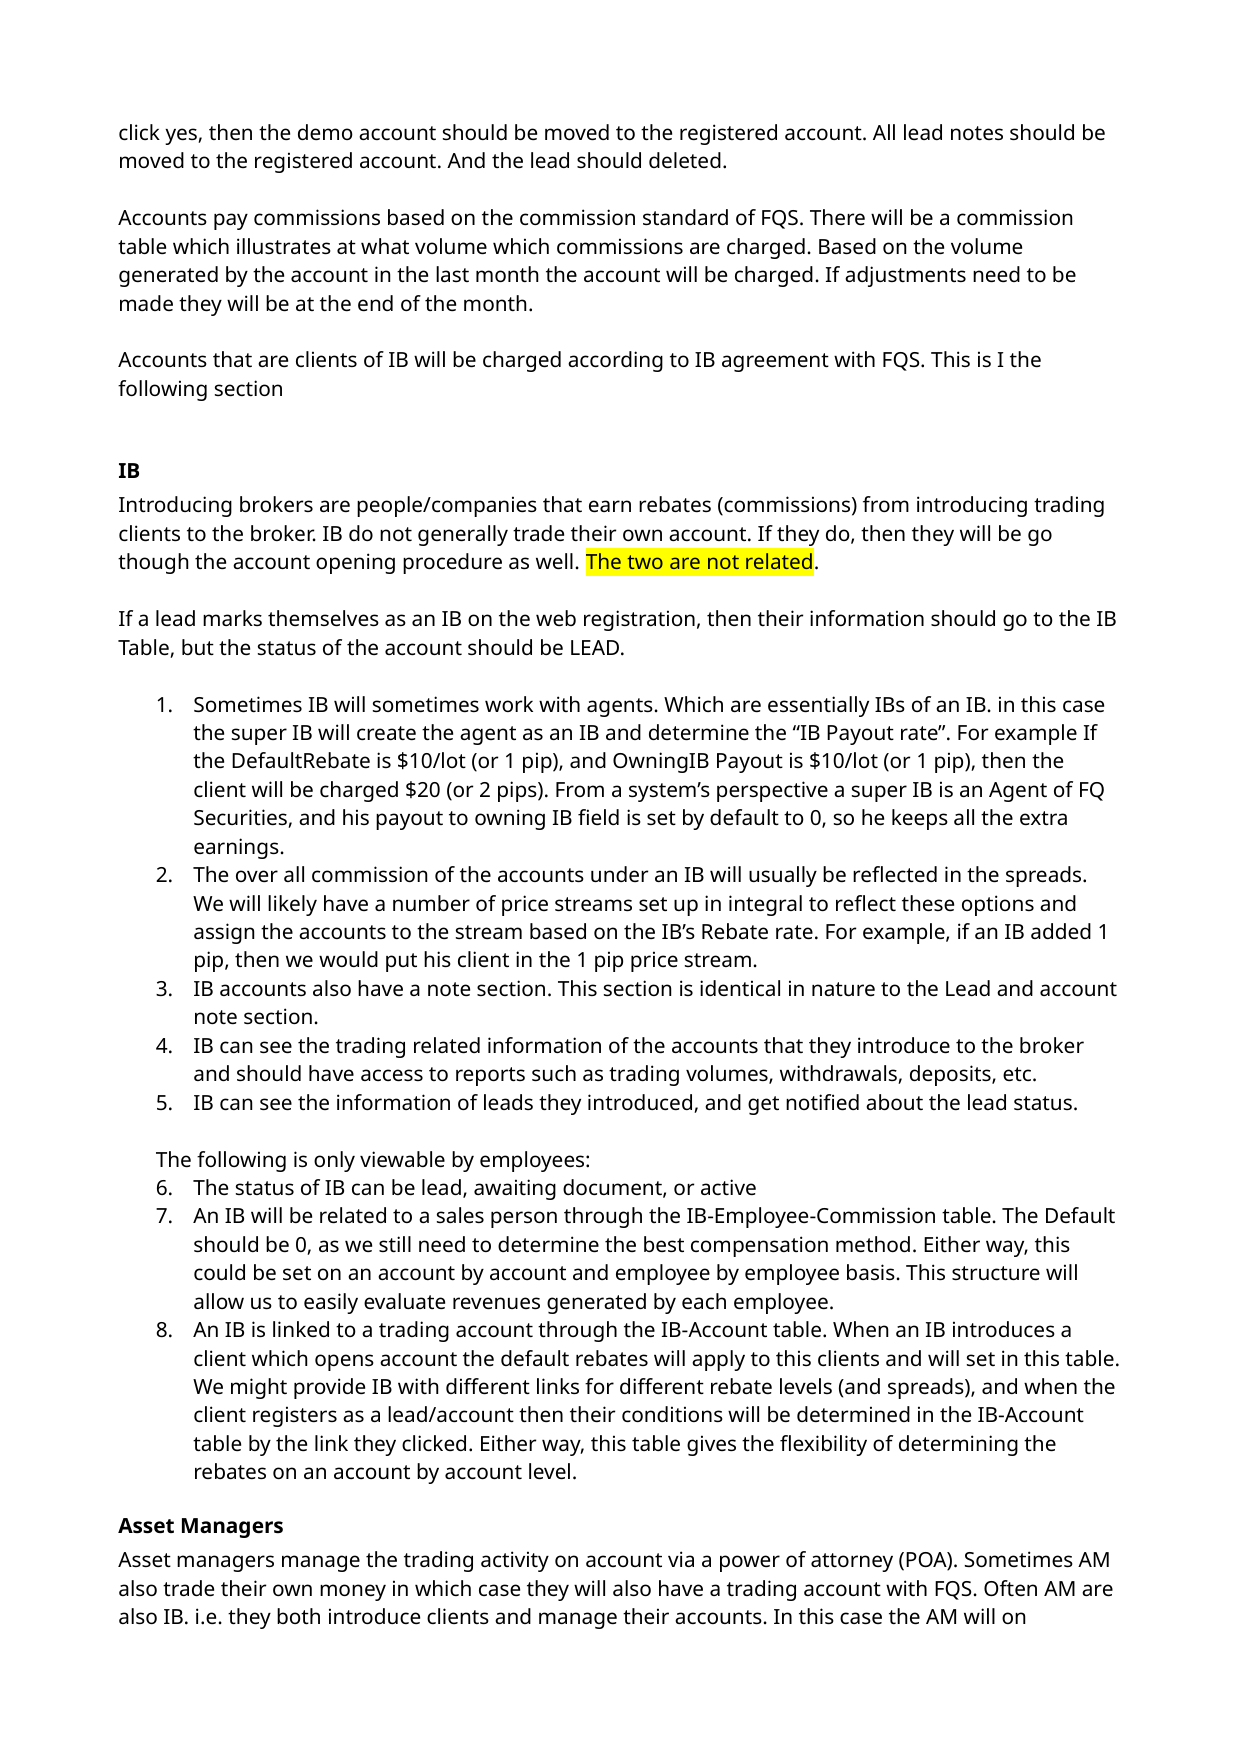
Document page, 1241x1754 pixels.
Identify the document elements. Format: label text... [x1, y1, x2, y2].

list An IB is linked to a trading account through the IB-Account table. When an IB introduces a client which opens account the default rebates will apply to this clients and will set in this table. We might provide IB with different links for different rebate levels (and spreads), and when the client registers as a lead/account then their conditions will be determined in the IB-Account table by the link they clicked. Either way, this table gives the flexibility of determining the rebates on an account by account level. [156, 1315, 1122, 1486]
text Asset managers manage the trading activity on account via a power of attorney (POA). Sometimes AM also trade their own money in which case they will also have a trading account with FQS. Often AM are also IB. i.e. they both introduce clients and manage their accounts. In this case the AM will on [118, 1546, 1122, 1631]
list IB can see the information of leads they introduced, and get notified about the lead status. [156, 1088, 1122, 1116]
text click yes, then the demo account should be moved to the registered account. All lead notes should be moved to the registered account. And the lead should deleted. [118, 118, 1122, 175]
text Accounts that are clients of IB will be charged according to IB agreement with FQS. This is I the following section [118, 346, 1122, 402]
list An IB will be related to a sales person through the IB-Employee-Commission table. The Default should be 0, as we still need to determine the best compensation method. Either way, this could be set on an account by account and employee by employee basis. This structure will allow us to easily evaluate revenues generated by each employee. [156, 1202, 1122, 1315]
text The following is only viewable by employees: [156, 1145, 1122, 1173]
text Accounts pay commissions based on the commission standard of FQS. There will be a commission table which illustrates at what volume which commissions are charged. Based on the volume generated by the account in the last month the account will be charged. If adjustments need to be made they will be at the end of the month. [118, 203, 1122, 317]
subtitle IB [118, 456, 1122, 484]
list IB can see the trading related information of the accounts that they introduce to the broker and should have access to reports such as trading volumes, withdrawals, deposits, etc. [156, 1031, 1122, 1088]
list The status of IB can be lead, awaiting document, or active [156, 1173, 1122, 1202]
list IB accounts also have a note section. This section is identical in nature to the Lead and account note section. [156, 974, 1122, 1031]
text If a lead marks themselves as an IB on the web registration, then their information should go to the IB Table, but the status of the account should be LEAD. [118, 604, 1122, 661]
list The over all commission of the accounts under an IB will usually be reflected in the spreads. We will likely have a number of price streams set up in integral to reflect these options and assign the accounts to the stream based on the IB’s Rebate rate. For example, if an IB added 1 pip, then we would put his client in the 1 pip price stream. [156, 860, 1122, 974]
text Introducing brokers are people/companies that earn rebates (commissions) from introducing trading clients to the broker. IB do not generally trade their own account. If they do, then they will be go though the account opening procedure as well. The two are not related. [118, 491, 1122, 576]
list Sometimes IB will sometimes work with agents. Which are essentially IBs of an IB. in this case the super IB will create the agent as an IB and determine the “IB Payout rate”. For example If the DefaultRebate is $10/lot (or 1 pip), and OwningIB Payout is $10/lot (or 1 pip), then the client will be charged $20 (or 2 pips). From a system’s perspective a super IB is an Agent of FQ Securities, and his payout to owning IB field is set by default to 0, so he keeps all the extra earnings. [156, 690, 1122, 860]
subtitle Asset Managers [118, 1511, 1122, 1539]
